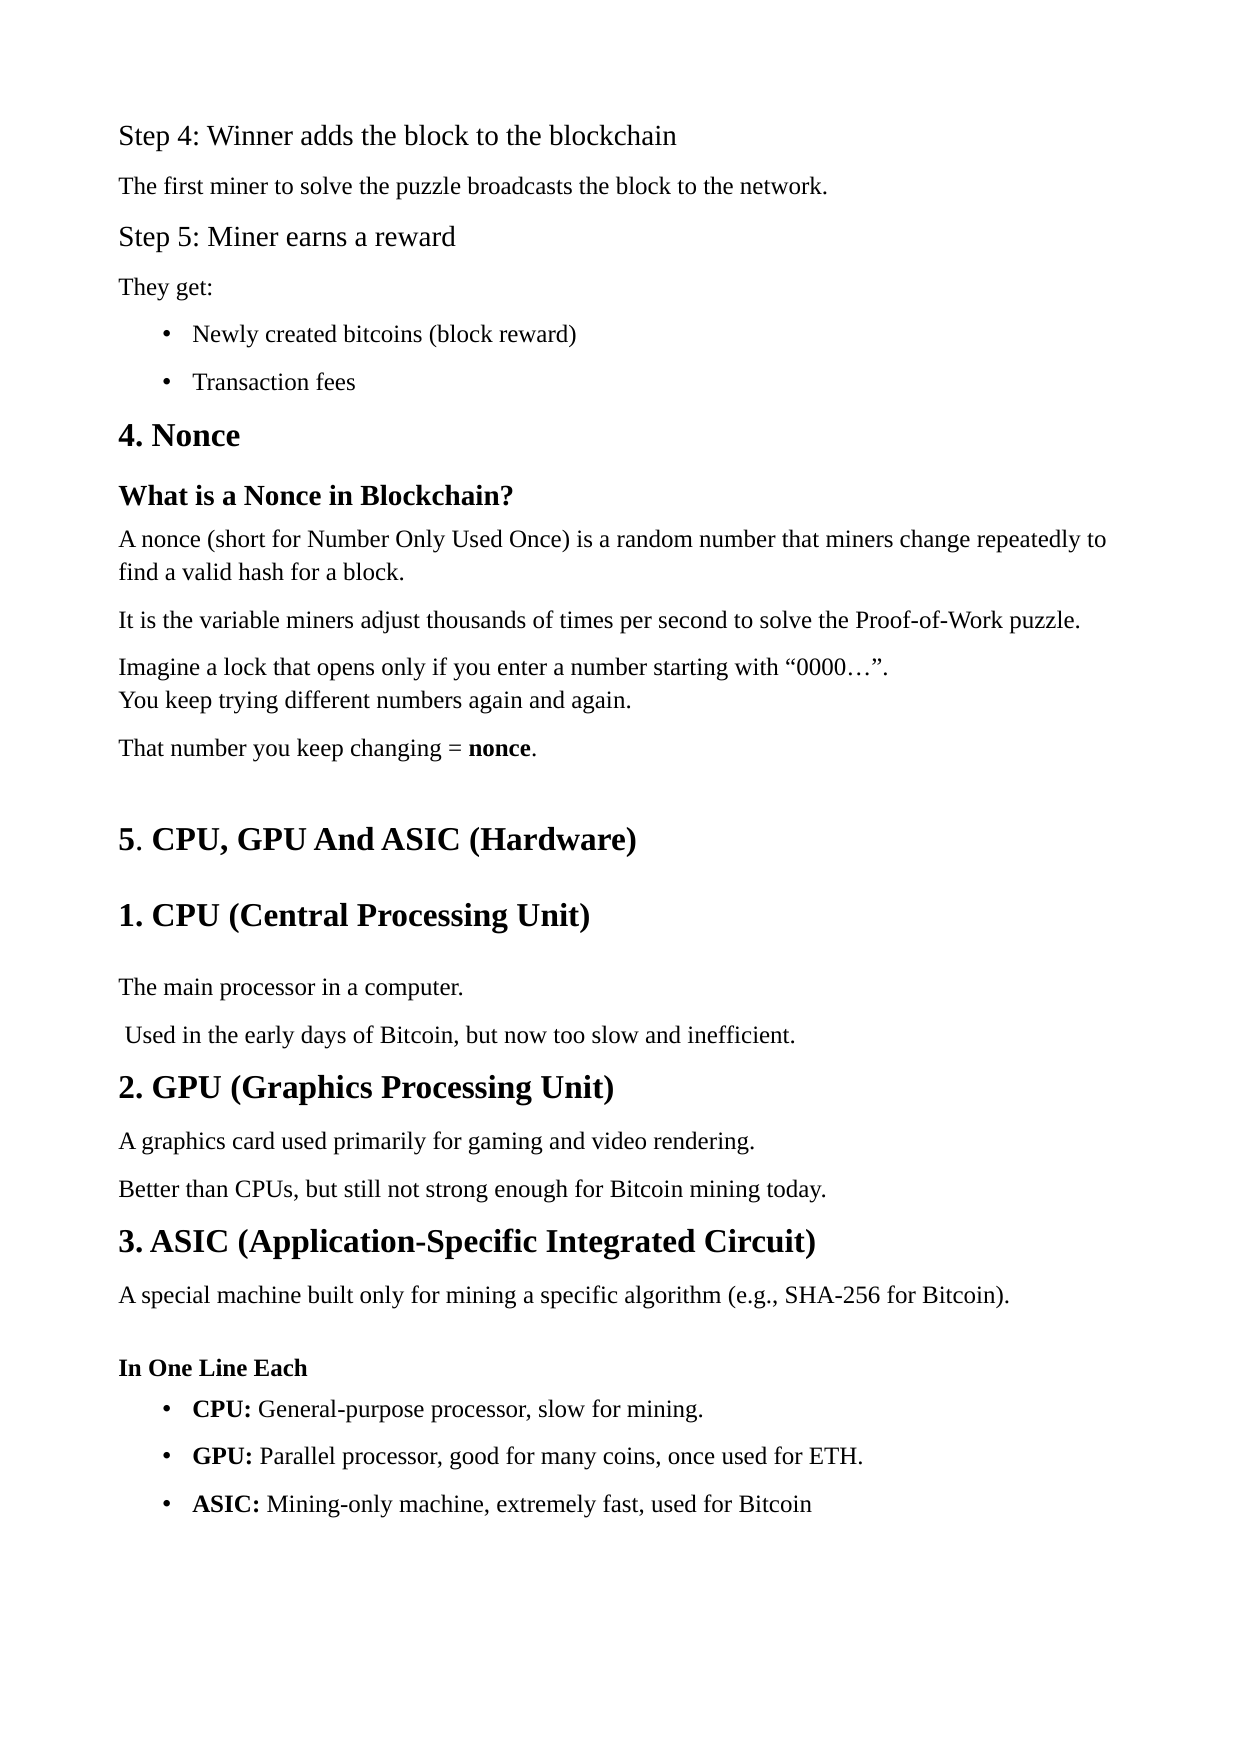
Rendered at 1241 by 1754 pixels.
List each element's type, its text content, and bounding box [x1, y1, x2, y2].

text Better than CPUs, but still not strong enough for Bitcoin mining today. [118, 1174, 1122, 1202]
text Used in the early days of Bitcoin, but now too slow and inefficient. [118, 1020, 1122, 1049]
list Newly created bitcoins (block reward) [162, 319, 1122, 348]
text That number you keep changing = nonce. [118, 733, 1122, 762]
subtitle Step 4: Winner adds the block to the blockchain [118, 118, 1122, 152]
list ASIC: Mining-only machine, extremely fast, used for Bitcoin [162, 1489, 1122, 1518]
list GPU: Parallel processor, good for many coins, once used for ETH. [162, 1441, 1122, 1470]
text A graphics card used primarily for gaming and video rendering. [118, 1126, 1122, 1155]
subtitle In One Line Each [118, 1353, 1122, 1381]
subtitle 3. ASIC (Application-Specific Integrated Circuit) [118, 1221, 1122, 1260]
text 4. Nonce [118, 415, 1122, 453]
text A nonce (short for Number Only Used Once) is a random number that miners change repeatedly to find a valid hash for a block. [118, 524, 1122, 586]
list Transaction fees [162, 367, 1122, 396]
text The first miner to solve the puzzle broadcasts the block to the network. [118, 171, 1122, 200]
text It is the variable miners adjust thousands of times per second to solve the Proof-of-Work puzzle. [118, 605, 1122, 633]
text 5. CPU, GPU And ASIC (Hardware) [118, 819, 1122, 857]
text They get: [118, 272, 1122, 301]
list CPU: General-purpose processor, slow for mining. [162, 1394, 1122, 1423]
subtitle What is a Nonce in Blockchain? [118, 478, 1122, 512]
text 1. CPU (Central Processing Unit) [118, 896, 1122, 934]
subtitle Step 5: Miner earns a reward [118, 219, 1122, 252]
text 2. GPU (Graphics Processing Unit) [118, 1067, 1122, 1106]
text Imagine a lock that opens only if you enter a number starting with “0000…”. You keep trying different numbers again and again. [118, 652, 1122, 714]
text The main processor in a computer. [118, 972, 1122, 1001]
text A special machine built only for mining a specific algorithm (e.g., SHA-256 for Bitcoin). [118, 1280, 1122, 1309]
